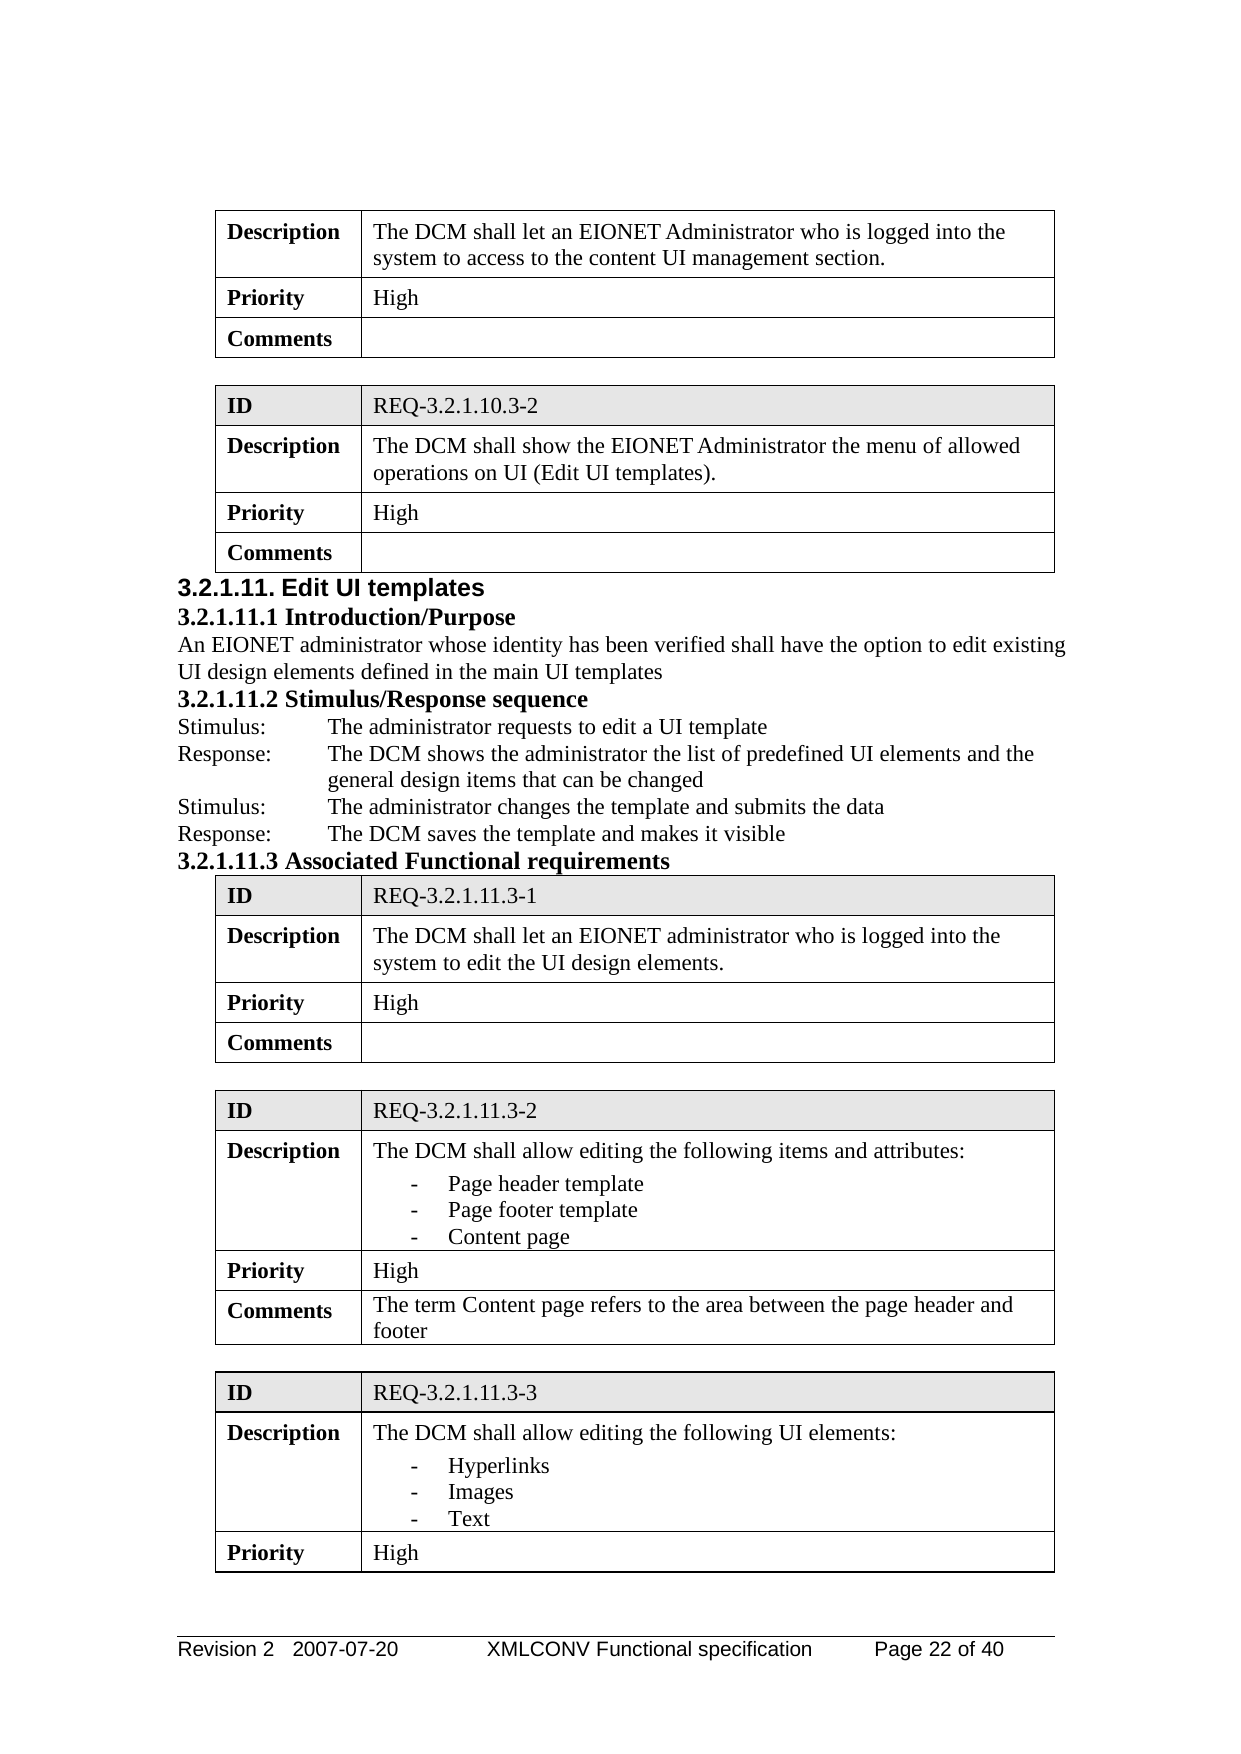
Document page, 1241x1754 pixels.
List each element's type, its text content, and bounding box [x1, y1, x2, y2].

table_header ID [216, 1373, 361, 1411]
table_cell The DCM shall show the EIONET Administrator the menu of allowed operations on UI (Edit UI templates). [362, 426, 1054, 492]
table_cell Description [216, 211, 361, 277]
table_cell Comments [216, 533, 361, 572]
table_header REQ-3.2.1.11.3-1 [362, 876, 1054, 915]
subtitle 3.2.1.11.2 Stimulus/Response sequence [177, 684, 1092, 713]
table_cell High [362, 983, 1054, 1022]
table_cell Comments [216, 1291, 361, 1344]
table_cell The DCM shall allow editing the following items and attributes: Page header template Page footer template Content page [362, 1131, 1054, 1249]
table_cell High [362, 278, 1054, 317]
subtitle 3.2.1.11.1 Introduction/Purpose [177, 602, 1092, 631]
table_cell Priority [216, 493, 361, 532]
table_cell The DCM shall let an EIONET Administrator who is logged into the system to access to the content UI management section. [362, 211, 1054, 277]
table_cell [362, 318, 1054, 357]
table_cell Comments [216, 318, 361, 357]
table_cell Priority [216, 278, 361, 317]
text Response: The DCM saves the template and makes it visible [177, 819, 1092, 846]
table_cell High [362, 1532, 1054, 1571]
table_header REQ-3.2.1.10.3-2 [362, 386, 1054, 425]
table_cell Description [216, 426, 361, 492]
table_cell Priority [216, 1532, 361, 1571]
table_cell [362, 533, 1054, 572]
table_cell The term Content page refers to the area between the page header and footer [362, 1291, 1054, 1344]
text An EIONET administrator whose identity has been verified shall have the option to edit existing UI design elements defined in the main UI templates [177, 631, 1092, 684]
table_header ID [216, 1091, 361, 1130]
subtitle 3.2.1.11.3 Associated Functional requirements [177, 846, 1092, 875]
table_cell Comments [216, 1023, 361, 1062]
text Stimulus: The administrator requests to edit a UI template [177, 713, 1092, 740]
table_header REQ-3.2.1.11.3-3 [362, 1373, 1054, 1411]
table_cell Description [216, 916, 361, 982]
table_cell The DCM shall let an EIONET administrator who is logged into the system to edit the UI design elements. [362, 916, 1054, 982]
table_cell Priority [216, 983, 361, 1022]
table_cell Priority [216, 1251, 361, 1289]
table_cell [362, 1023, 1054, 1062]
table_cell Description [216, 1131, 361, 1249]
text Stimulus: The administrator changes the template and submits the data [177, 793, 1092, 819]
table_header REQ-3.2.1.11.3-2 [362, 1091, 1054, 1130]
table_header ID [216, 386, 361, 425]
subtitle Edit UI templates [177, 573, 1092, 602]
table_cell The DCM shall allow editing the following UI elements: Hyperlinks Images Text [362, 1413, 1054, 1531]
table_cell High [362, 1251, 1054, 1289]
table_cell High [362, 493, 1054, 532]
table_cell Description [216, 1413, 361, 1531]
table_header ID [216, 876, 361, 915]
text Response: The DCM shows the administrator the list of predefined UI elements and the general design items that can be changed [177, 740, 1092, 793]
